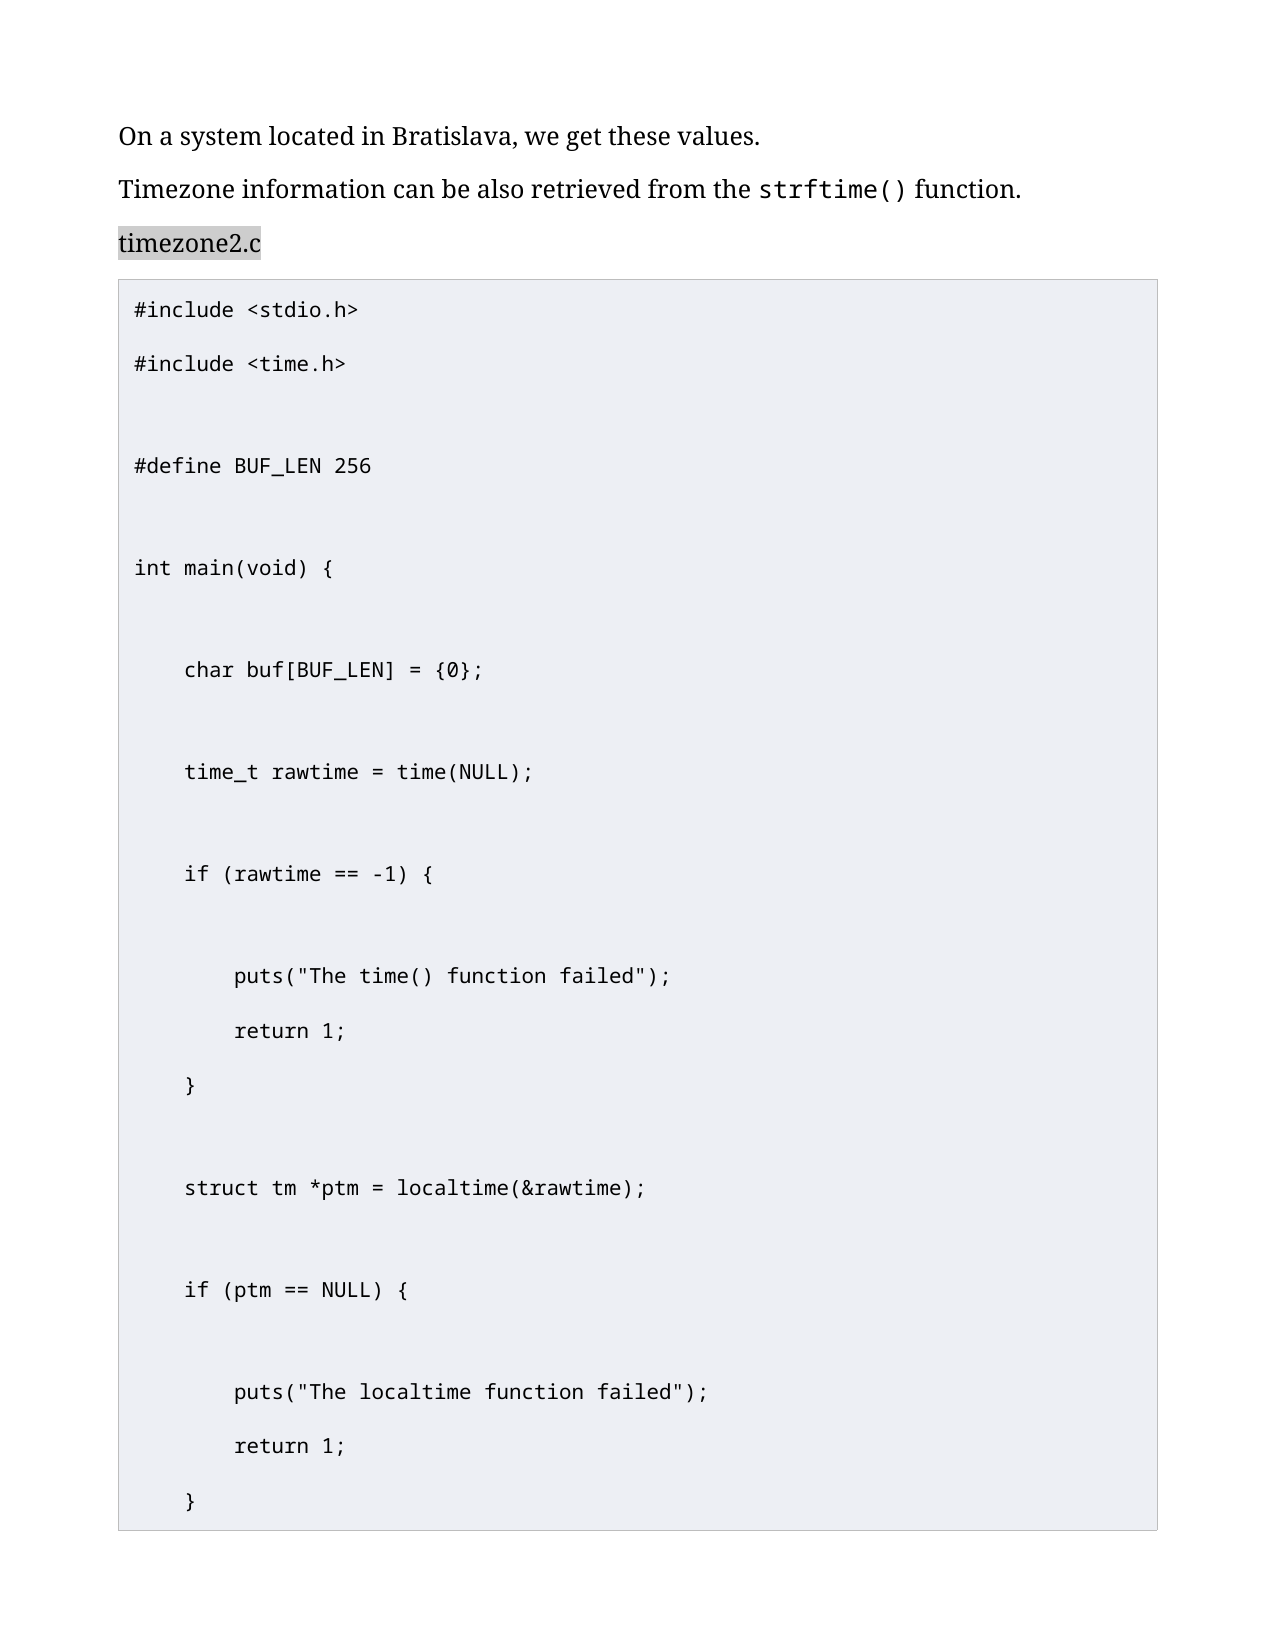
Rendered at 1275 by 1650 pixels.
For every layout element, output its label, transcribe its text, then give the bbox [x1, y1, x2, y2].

text time_t rawtime = time(NULL); [119, 742, 1157, 786]
text puts("The time() function failed"); [119, 946, 1157, 990]
text int main(void) { [119, 538, 1157, 582]
text #include <time.h> [119, 334, 1157, 378]
text char buf[BUF_LEN] = {0}; [119, 640, 1157, 684]
text timezone2.c [118, 226, 1157, 260]
text puts("The localtime function failed"); [119, 1361, 1157, 1405]
text if (ptm == NULL) { [119, 1259, 1157, 1303]
text } [119, 1055, 1157, 1099]
text return 1; [119, 1416, 1157, 1460]
text return 1; [119, 1000, 1157, 1045]
text struct tm *ptm = localtime(&rawtime); [119, 1157, 1157, 1201]
text #include <stdio.h> [119, 280, 1157, 323]
text if (rawtime == -1) { [119, 844, 1157, 888]
text } [119, 1470, 1157, 1530]
text Timezone information can be also retrieved from the strftime() function. [118, 172, 1157, 206]
text On a system located in Bratislava, we get these values. [118, 118, 1157, 152]
text #define BUF_LEN 256 [119, 436, 1157, 480]
